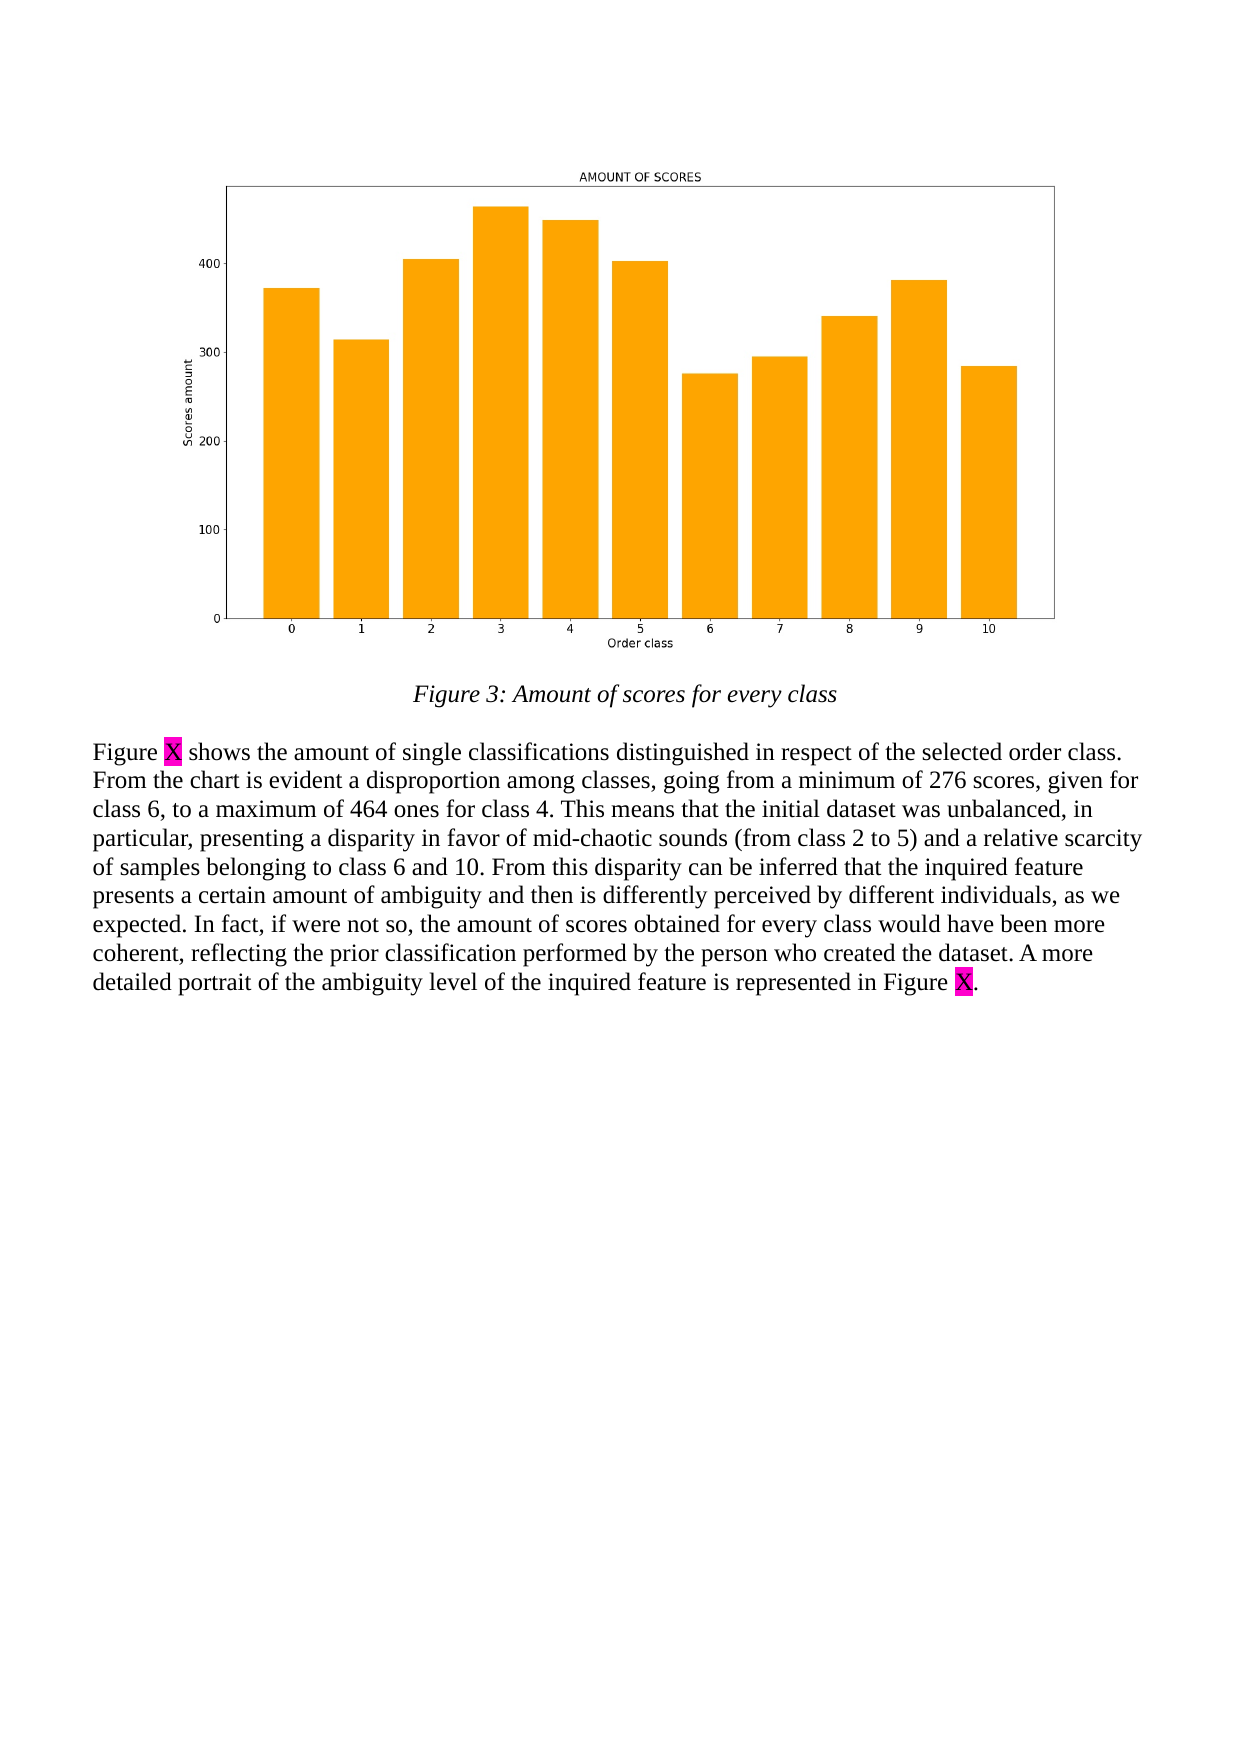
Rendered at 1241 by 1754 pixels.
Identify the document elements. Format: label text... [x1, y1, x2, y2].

text Figure X shows the amount of single classifications distinguished in respect of the selected order class. From the chart is evident a disproportion among classes, going from a minimum of 276 scores, given for class 6, to a maximum of 464 ones for class 4. This means that the initial dataset was unbalanced, in particular, presenting a disparity in favor of mid-chaotic sounds (from class 2 to 5) and a relative scarcity of samples belonging to class 6 and 10. From this disparity can be inferred that the inquired feature presents a certain amount of ambiguity and then is differently perceived by different individuals, as we expected. In fact, if were not so, the amount of scores obtained for every class would have been more coherent, reflecting the prior classification performed by the person who created the dataset. A more detailed portrait of the ambiguity level of the inquired feature is represented in Figure X. [92, 737, 1160, 996]
text Figure 3: Amount of scores for every class [92, 680, 1160, 708]
picture [92, 118, 1161, 680]
